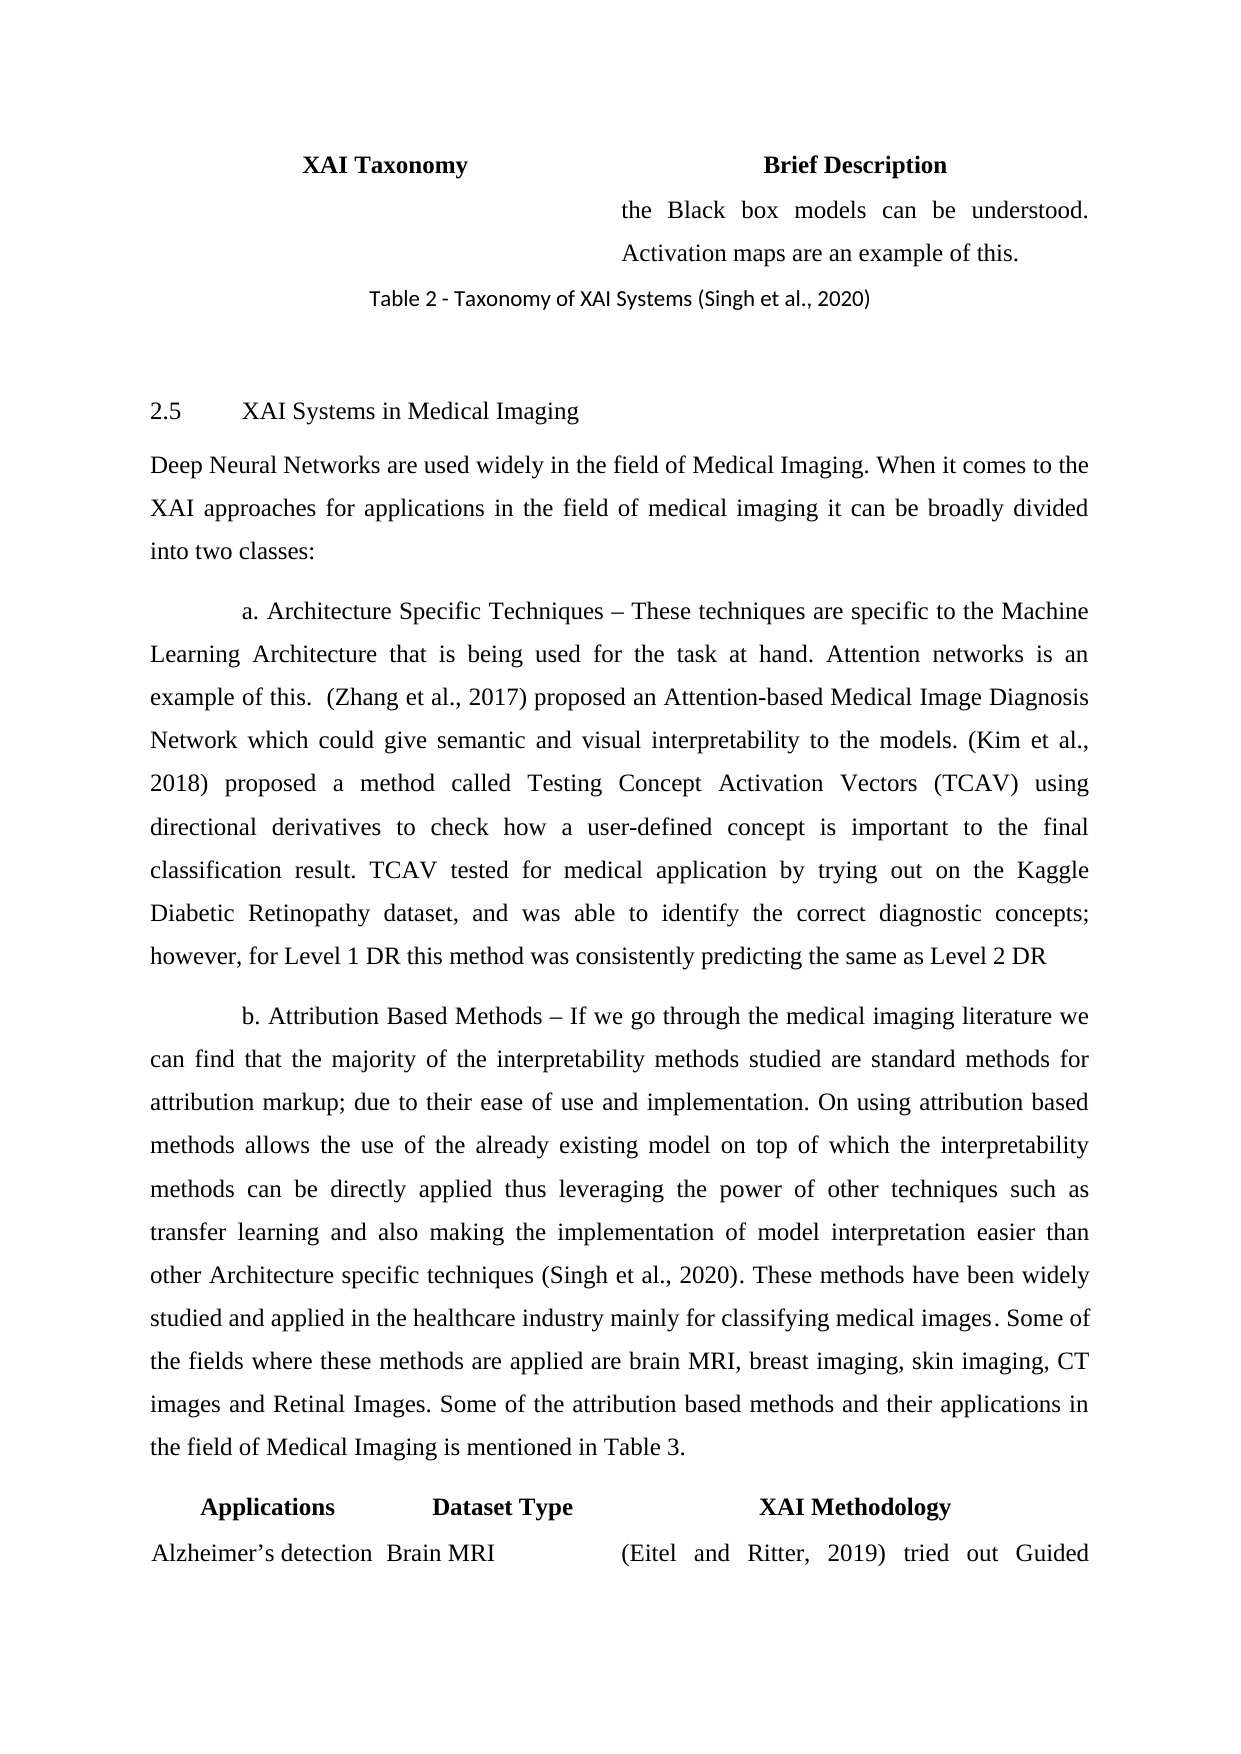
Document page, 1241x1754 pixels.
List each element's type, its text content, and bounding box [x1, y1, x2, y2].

text Deep Neural Networks are used widely in the field of Medical Imaging. When it comes to the XAI approaches for applications in the field of medical imaging it can be broadly divided into two classes: [150, 450, 1090, 565]
text Table 2 - Taxonomy of XAI Systems (Singh et al., 2020)⁠ [150, 284, 1090, 312]
table_cell [150, 195, 620, 284]
text a. Architecture Specific Techniques – These techniques are specific to the Machine Learning Architecture that is being used for the task at hand. Attention networks is an example of this. (Zhang et al., 2017) proposed an Attention-based Medical Image Diagnosis Network which could give semantic and visual interpretability to the models. (Kim et al., 2018)⁠ proposed a method called Testing Concept Activation Vectors (TCAV) using directional derivatives to check how a user-defined concept is important to the final classification result. TCAV tested for medical application by trying out on the Kaggle Diabetic Retinopathy dataset, and was able to identify the correct diagnostic concepts; however, for Level 1 DR this method was consistently predicting the same as Level 2 DR [150, 596, 1090, 970]
table_cell Alzheimer’s detection [150, 1538, 385, 1583]
text 2.5 XAI Systems in Medical Imaging [150, 396, 1090, 425]
table_cell (Eitel and Ritter, 2019)⁠ tried out Guided [620, 1538, 1090, 1583]
table_header XAI Taxonomy [150, 150, 620, 195]
table_header XAI Methodology [620, 1492, 1090, 1538]
table_cell the Black box models can be understood. Activation maps are an example of this. [620, 195, 1090, 284]
table_header Brief Description [620, 150, 1090, 195]
table_header Dataset Type [385, 1492, 620, 1538]
text b. Attribution Based Methods – If we go through the medical imaging literature we can find that the majority of the interpretability methods studied are standard methods for attribution markup; due to their ease of use and implementation. On using attribution based methods allows the use of the already existing model on top of which the interpretability methods can be directly applied thus leveraging the power of other techniques such as transfer learning and also making the implementation of model interpretation easier than other Architecture specific techniques (Singh et al., 2020)⁠. These methods have been widely studied and applied in the healthcare industry mainly for classifying medical images . Some of the fields where these methods are applied are brain MRI, breast imaging, skin imaging, CT images and Retinal Images. Some of the attribution based methods and their applications in the field of Medical Imaging is mentioned in Table 3. [150, 1001, 1090, 1461]
table_cell Brain MRI [385, 1538, 620, 1583]
table_header Applications [150, 1492, 385, 1538]
